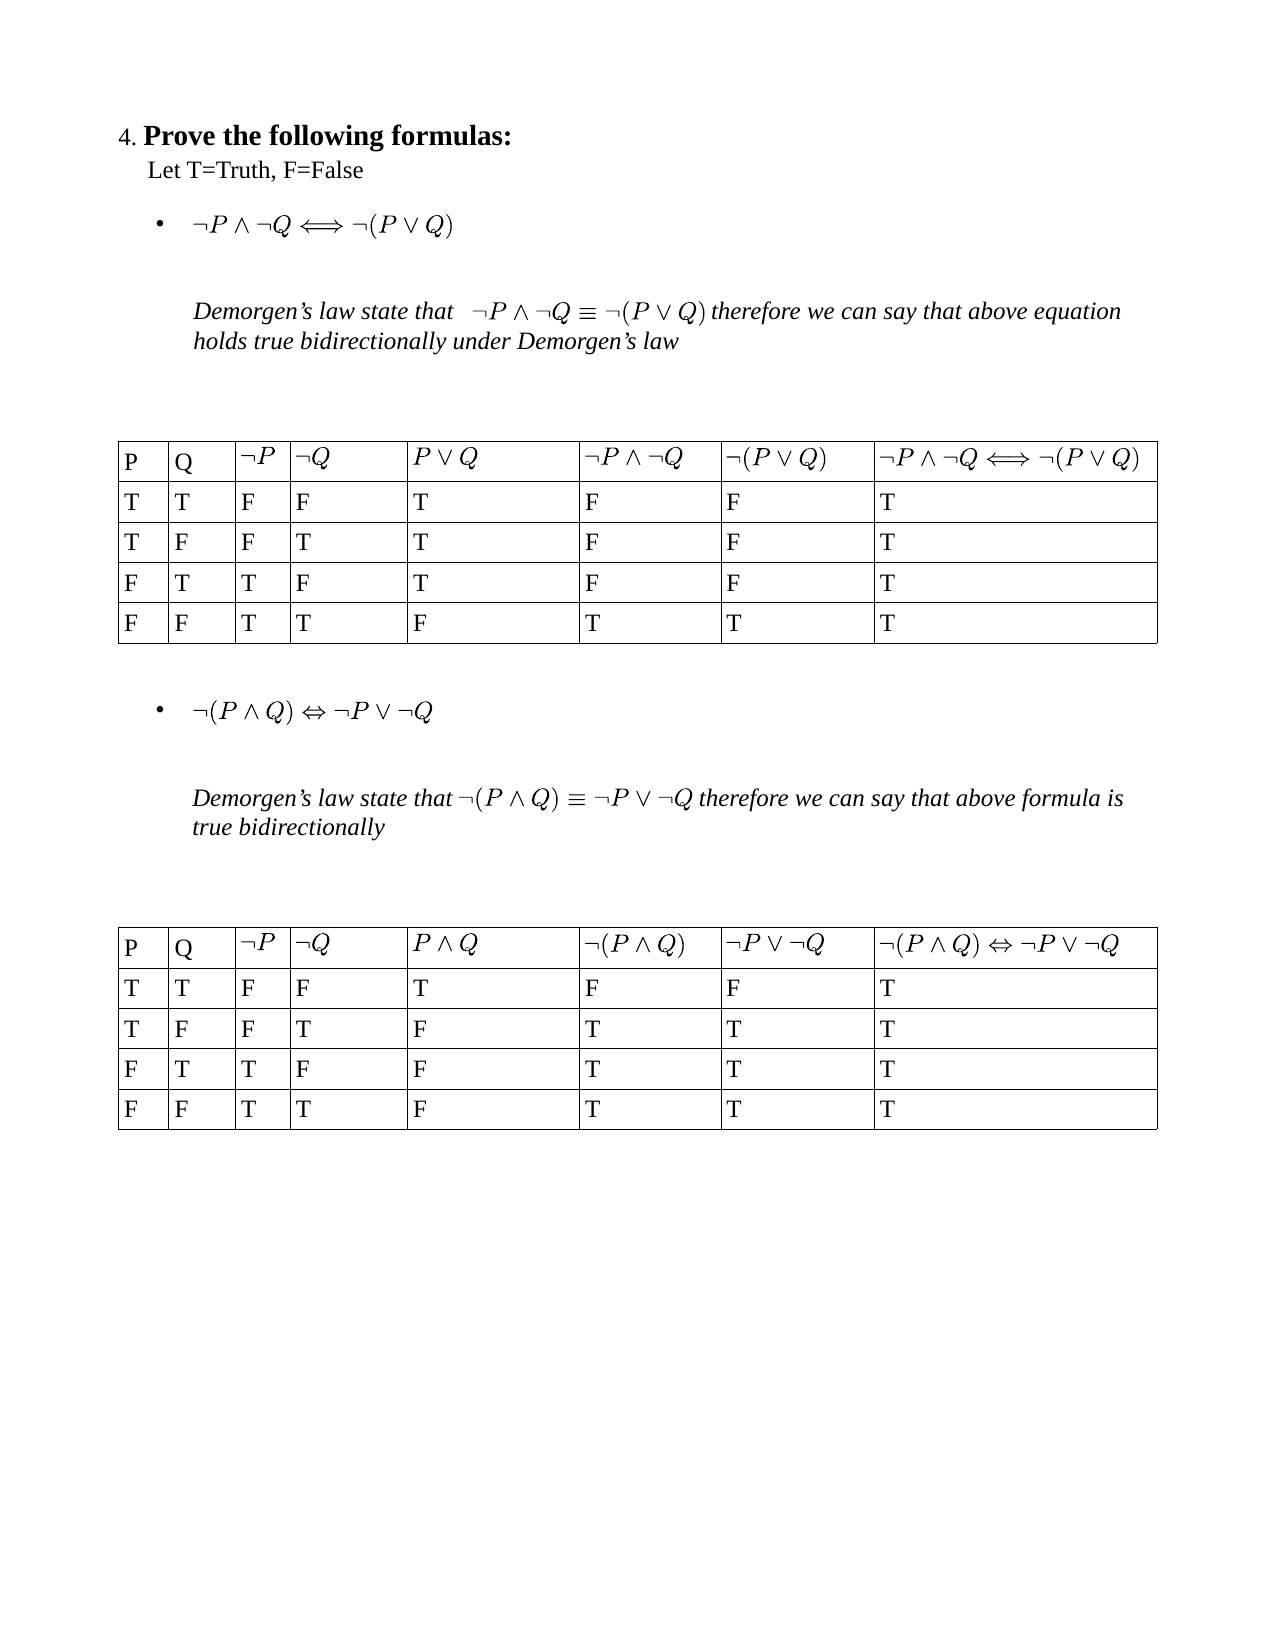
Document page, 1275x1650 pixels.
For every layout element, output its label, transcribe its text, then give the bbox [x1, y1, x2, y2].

list Demorgen’s law state that therefore we can say that above equation holds true bidirectionally under Demorgen’s law [156, 296, 1157, 355]
table_cell T [580, 603, 721, 643]
table_header [291, 442, 407, 481]
table_cell T [580, 1009, 721, 1048]
table_cell F [119, 603, 168, 643]
table_cell F [722, 969, 874, 1008]
table_cell F [580, 563, 721, 602]
table_cell F [722, 523, 874, 562]
table_cell T [580, 1090, 721, 1129]
table_cell T [291, 603, 407, 643]
table_cell F [119, 1049, 168, 1088]
table_cell T [875, 523, 1157, 562]
table_cell T [875, 1049, 1157, 1088]
table_cell T [169, 969, 235, 1008]
table_cell T [119, 482, 168, 522]
table_cell F [236, 482, 290, 522]
table_cell T [291, 1009, 407, 1048]
table_cell T [169, 482, 235, 522]
table_cell F [408, 603, 579, 643]
table_cell T [119, 523, 168, 562]
table_cell T [291, 1090, 407, 1129]
table_cell F [169, 1009, 235, 1048]
table_header P [119, 928, 168, 968]
table_cell T [722, 603, 874, 643]
table_cell F [169, 1090, 235, 1129]
table_header P [119, 442, 168, 481]
table_header [875, 928, 1157, 968]
table_header [722, 928, 874, 968]
text 4. Prove the following formulas: [118, 118, 1157, 152]
table_cell F [408, 1009, 579, 1048]
table_cell T [875, 1009, 1157, 1048]
table_cell F [236, 969, 290, 1008]
table_cell F [169, 523, 235, 562]
text Demorgen’s law state that therefore we can say that above formula is true bidirectionally [118, 783, 1157, 841]
table_cell T [169, 563, 235, 602]
table_cell T [408, 482, 579, 522]
table_header [236, 928, 290, 968]
table_cell T [408, 563, 579, 602]
table_cell F [580, 969, 721, 1008]
table_cell T [875, 563, 1157, 602]
table_cell F [119, 1090, 168, 1129]
table_header [722, 442, 874, 481]
table_cell F [580, 482, 721, 522]
table_cell F [722, 482, 874, 522]
table_cell F [408, 1090, 579, 1129]
table_header [236, 442, 290, 481]
table_header Q [169, 928, 235, 968]
table_cell T [119, 969, 168, 1008]
table_header [580, 442, 721, 481]
table_cell T [875, 482, 1157, 522]
table_header [408, 442, 579, 481]
table_header [580, 928, 721, 968]
table_cell T [236, 563, 290, 602]
table_cell T [291, 523, 407, 562]
table_cell F [291, 1049, 407, 1088]
table_cell F [580, 523, 721, 562]
table_header Q [169, 442, 235, 481]
table_cell F [169, 603, 235, 643]
table_cell T [875, 1090, 1157, 1129]
table_cell F [722, 563, 874, 602]
table_cell T [408, 523, 579, 562]
table_cell F [408, 1049, 579, 1088]
text Let T=Truth, F=False [118, 152, 1157, 185]
table_cell T [236, 1049, 290, 1088]
table_header [408, 928, 579, 968]
table_cell F [291, 563, 407, 602]
table_cell T [875, 603, 1157, 643]
table_cell T [580, 1049, 721, 1088]
table_cell T [722, 1009, 874, 1048]
table_cell T [408, 969, 579, 1008]
table_cell T [722, 1049, 874, 1088]
table_cell T [169, 1049, 235, 1088]
table_header [875, 442, 1157, 481]
table_cell F [119, 563, 168, 602]
table_cell F [291, 482, 407, 522]
table_cell T [722, 1090, 874, 1129]
table_cell F [291, 969, 407, 1008]
table_cell F [236, 523, 290, 562]
table_cell T [236, 1090, 290, 1129]
table_cell T [119, 1009, 168, 1048]
table_cell F [236, 1009, 290, 1048]
table_cell T [236, 603, 290, 643]
table_header [291, 928, 407, 968]
table_cell T [875, 969, 1157, 1008]
